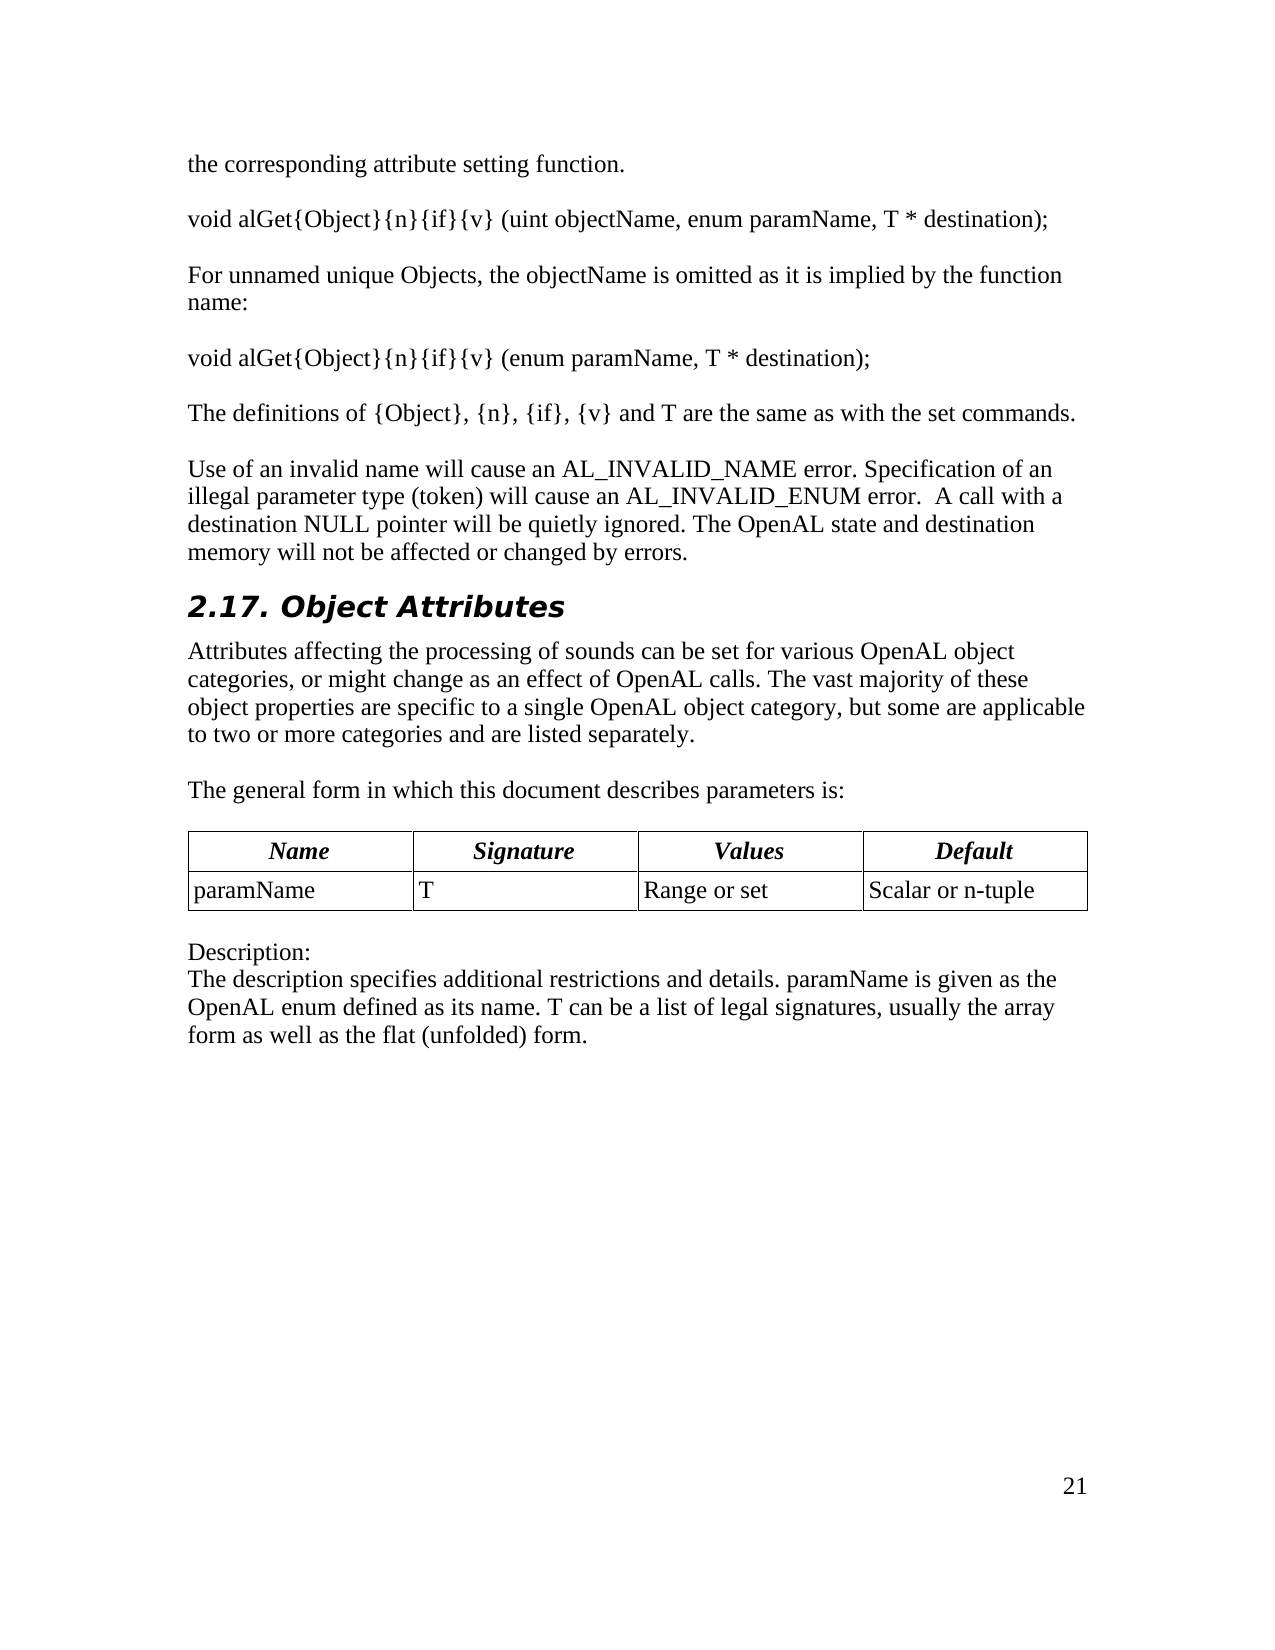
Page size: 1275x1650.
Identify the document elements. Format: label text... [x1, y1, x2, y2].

subtitle Object Attributes [187, 591, 1087, 625]
table_header Default [864, 832, 1087, 871]
table_header Values [639, 832, 862, 871]
text The general form in which this document describes parameters is: [187, 776, 1087, 804]
table_cell paramName [189, 872, 412, 910]
text Description: [187, 938, 1087, 965]
text Attributes affecting the processing of sounds can be set for various OpenAL object categories, or might change as an effect of OpenAL calls. The vast majority of these object properties are specific to a single OpenAL object category, but some are applicable to two or more categories and are listed separately. [187, 637, 1087, 748]
text The definitions of {Object}, {n}, {if}, {v} and T are the same as with the set commands. [187, 399, 1087, 427]
text the corresponding attribute setting function. [187, 150, 1087, 178]
table_header Signature [414, 832, 637, 871]
text void alGet{Object}{n}{if}{v} (uint objectName, enum paramName, T * destination); [187, 205, 1087, 233]
table_cell Scalar or n-tuple [864, 872, 1087, 910]
text The description specifies additional restrictions and details. paramName is given as the OpenAL enum defined as its name. T can be a list of legal signatures, usually the array form as well as the flat (unfolded) form. [187, 965, 1087, 1048]
table_header Name [189, 832, 412, 871]
text Use of an invalid name will cause an AL_INVALID_NAME error. Specification of an illegal parameter type (token) will cause an AL_INVALID_ENUM error. A call with a destination NULL pointer will be quietly ignored. The OpenAL state and destination memory will not be affected or changed by errors. [187, 455, 1087, 566]
table_cell T [414, 872, 637, 910]
table_cell Range or set [639, 872, 862, 910]
text void alGet{Object}{n}{if}{v} (enum paramName, T * destination); [187, 344, 1087, 372]
text For unnamed unique Objects, the objectName is omitted as it is implied by the function name: [187, 261, 1087, 316]
